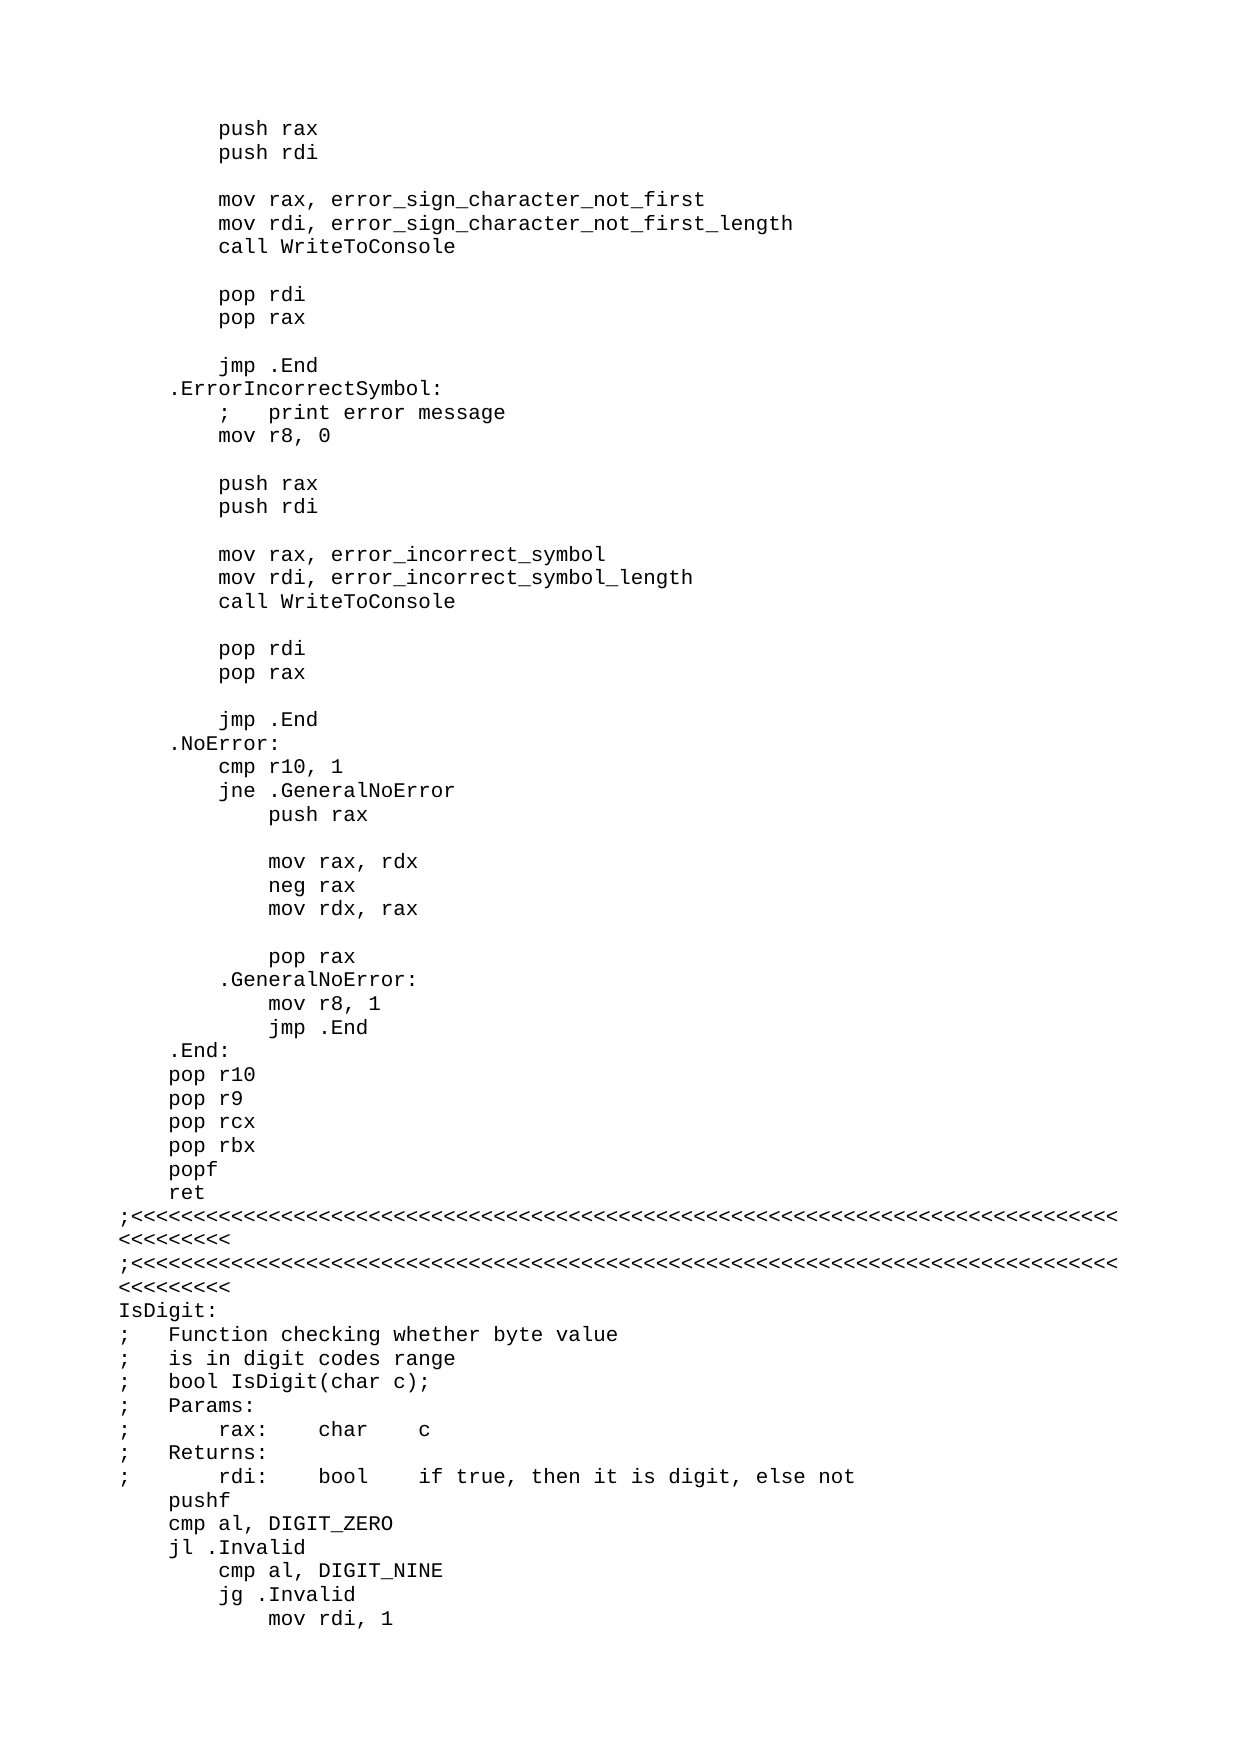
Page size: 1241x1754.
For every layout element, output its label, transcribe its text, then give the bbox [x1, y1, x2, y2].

text ; bool IsDigit(char c); [118, 1371, 1122, 1395]
text ret [118, 1182, 1122, 1206]
text ; Params: [118, 1395, 1122, 1419]
text mov r8, 0 [118, 426, 1122, 449]
text cmp al, DIGIT_ZERO [118, 1513, 1122, 1537]
text jl .Invalid [118, 1537, 1122, 1561]
text .End: [118, 1040, 1122, 1064]
text ; Returns: [118, 1442, 1122, 1466]
text jmp .End [118, 1017, 1122, 1040]
text push rdi [118, 496, 1122, 520]
text push rax [118, 118, 1122, 142]
text IsDigit: [118, 1300, 1122, 1324]
text cmp r10, 1 [118, 757, 1122, 780]
text pop rcx [118, 1111, 1122, 1135]
text ; print error message [118, 402, 1122, 426]
text mov rax, error_incorrect_symbol [118, 544, 1122, 567]
text mov rdx, rax [118, 898, 1122, 922]
text mov r8, 1 [118, 993, 1122, 1017]
text pop rax [118, 946, 1122, 969]
text .NoError: [118, 733, 1122, 757]
text mov rax, error_sign_character_not_first [118, 189, 1122, 213]
text ;<<<<<<<<<<<<<<<<<<<<<<<<<<<<<<<<<<<<<<<<<<<<<<<<<<<<<<<<<<<<<<<<<<<<<<<<<<<<<<<<<<<<<<<< [118, 1206, 1122, 1253]
text .GeneralNoError: [118, 969, 1122, 993]
text mov rdi, 1 [118, 1608, 1122, 1631]
text ;<<<<<<<<<<<<<<<<<<<<<<<<<<<<<<<<<<<<<<<<<<<<<<<<<<<<<<<<<<<<<<<<<<<<<<<<<<<<<<<<<<<<<<<< [118, 1253, 1122, 1300]
text push rdi [118, 142, 1122, 165]
text jmp .End [118, 354, 1122, 378]
text pop rdi [118, 284, 1122, 307]
text pop r10 [118, 1064, 1122, 1088]
text mov rdi, error_sign_character_not_first_length [118, 213, 1122, 236]
text pop rax [118, 662, 1122, 686]
text pop rax [118, 307, 1122, 331]
text popf [118, 1158, 1122, 1182]
text cmp al, DIGIT_NINE [118, 1561, 1122, 1584]
text neg rax [118, 875, 1122, 898]
text push rax [118, 804, 1122, 827]
text ; rdi: bool if true, then it is digit, else not [118, 1466, 1122, 1489]
text pushf [118, 1489, 1122, 1513]
text call WriteToConsole [118, 236, 1122, 260]
text jmp .End [118, 709, 1122, 733]
text mov rdi, error_incorrect_symbol_length [118, 567, 1122, 591]
text jg .Invalid [118, 1584, 1122, 1608]
text pop rbx [118, 1135, 1122, 1158]
text .ErrorIncorrectSymbol: [118, 378, 1122, 402]
text push rax [118, 473, 1122, 496]
text call WriteToConsole [118, 591, 1122, 615]
text jne .GeneralNoError [118, 780, 1122, 804]
text pop rdi [118, 638, 1122, 662]
text pop r9 [118, 1088, 1122, 1111]
text ; is in digit codes range [118, 1348, 1122, 1371]
text ; rax: char c [118, 1419, 1122, 1442]
text ; Function checking whether byte value [118, 1324, 1122, 1348]
text mov rax, rdx [118, 851, 1122, 875]
